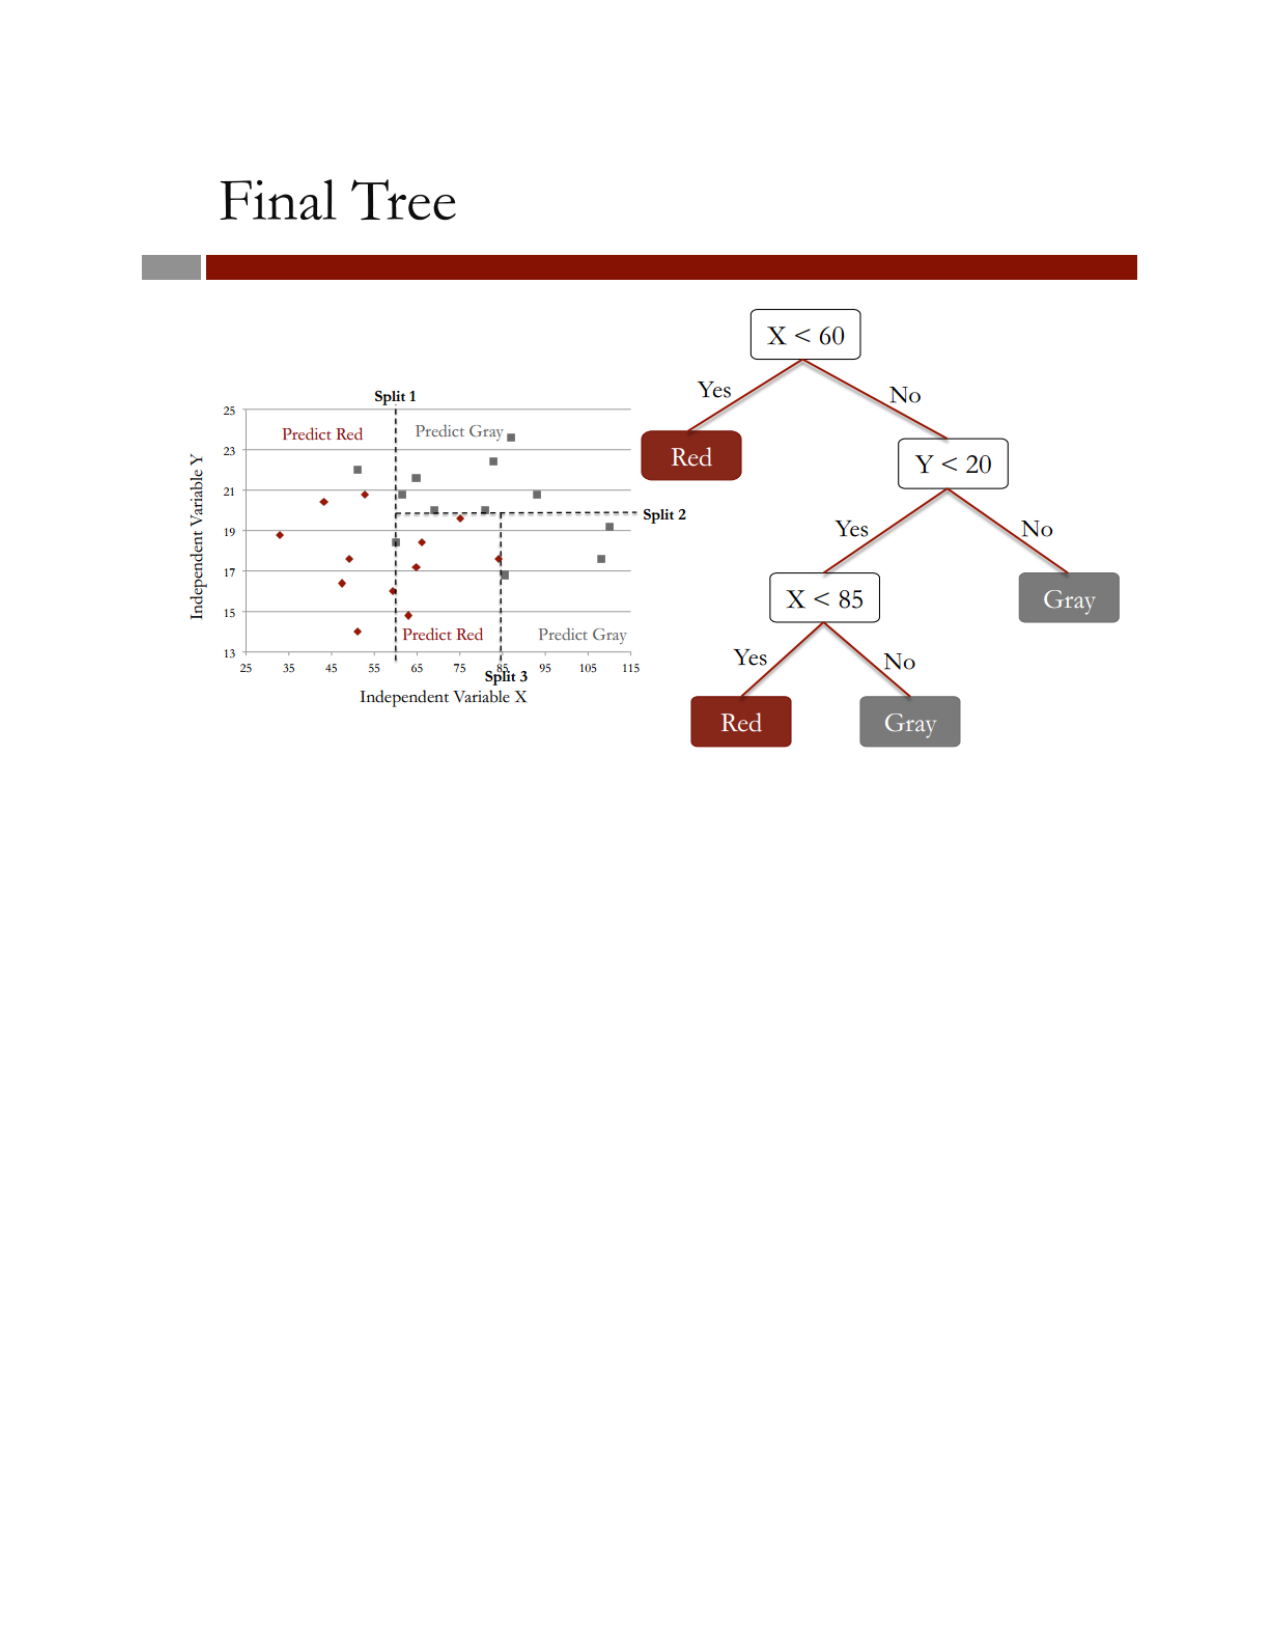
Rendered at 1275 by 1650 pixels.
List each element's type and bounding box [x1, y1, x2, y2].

picture [118, 118, 1157, 782]
